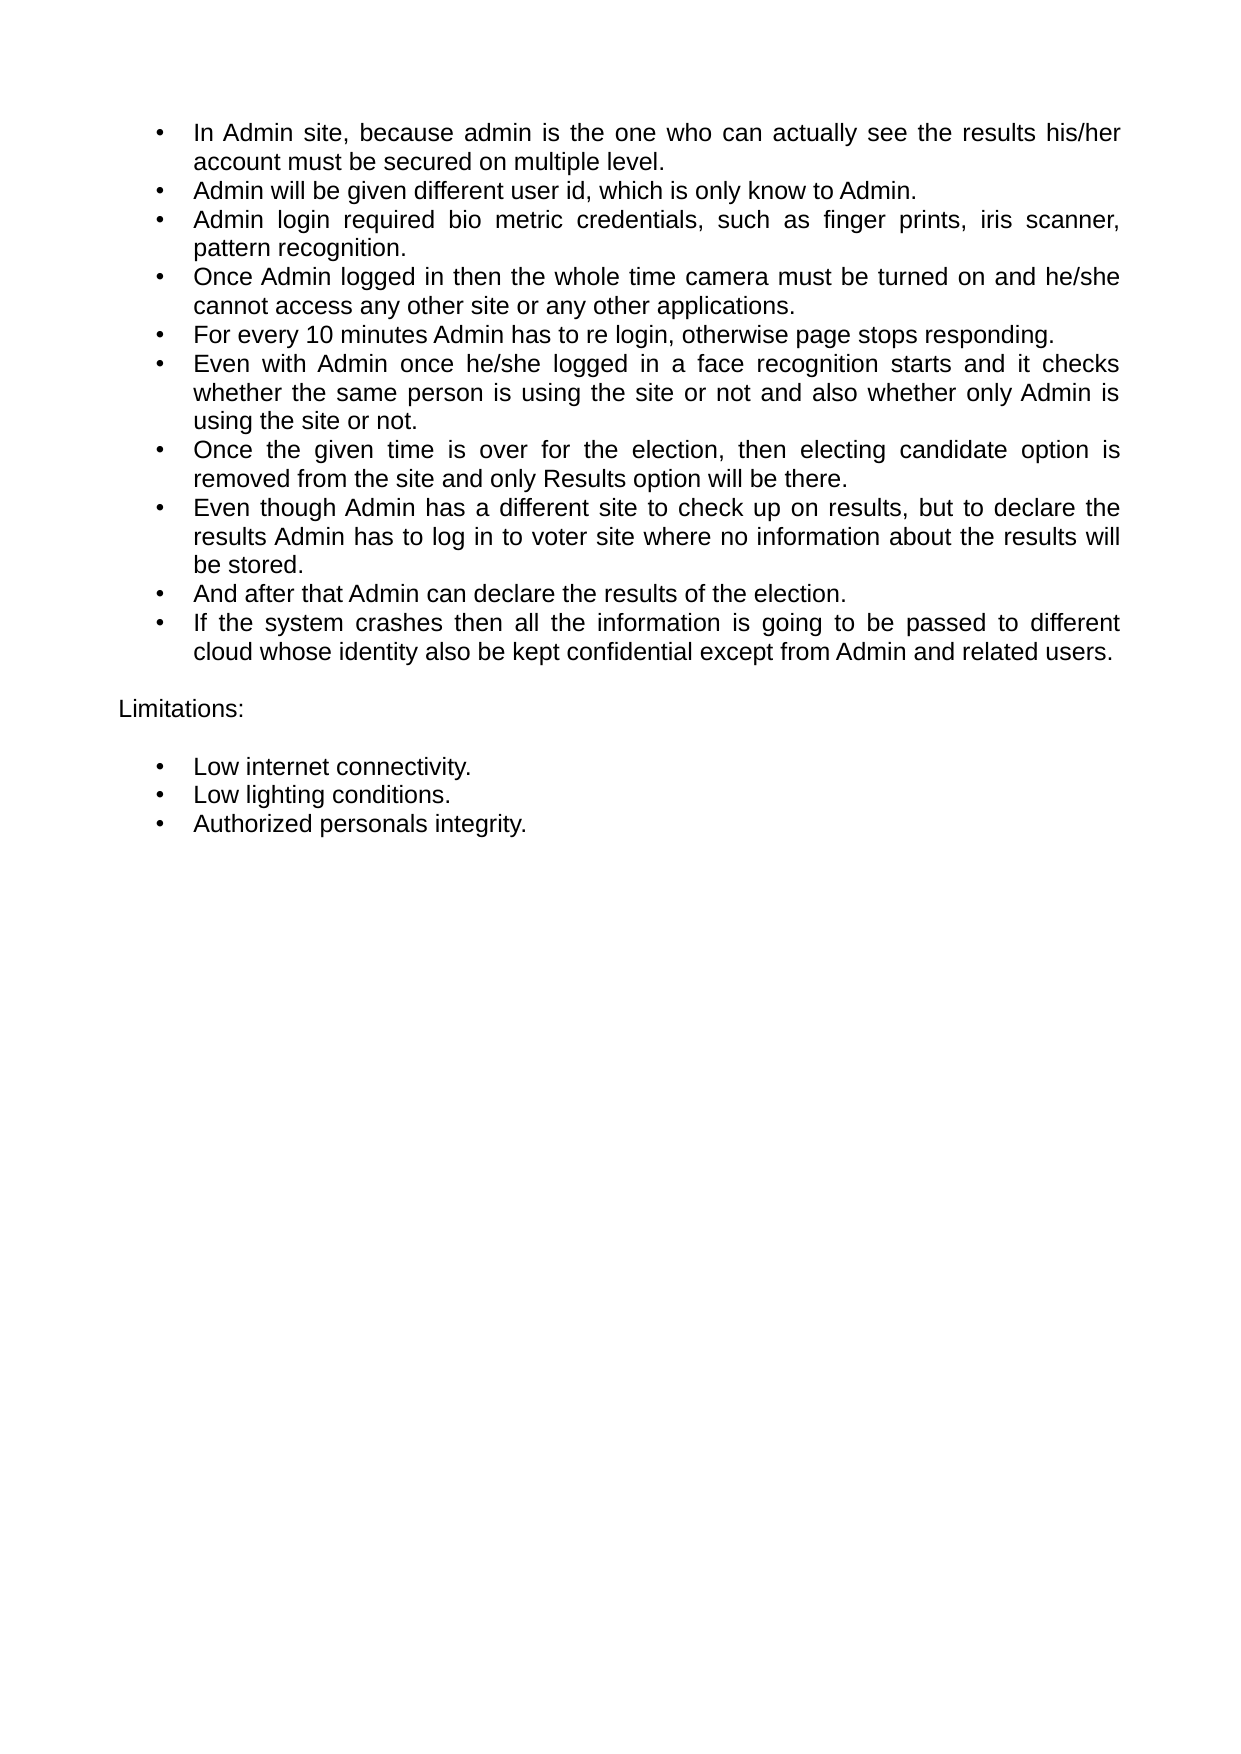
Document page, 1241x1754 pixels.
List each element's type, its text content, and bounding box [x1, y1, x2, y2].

list Even with Admin once he/she logged in a face recognition starts and it checks whether the same person is using the site or not and also whether only Admin is using the site or not. [156, 349, 1122, 435]
text Limitations: [118, 694, 1122, 723]
list Once the given time is over for the election, then electing candidate option is removed from the site and only Results option will be there. [156, 435, 1122, 493]
list Admin will be given different user id, which is only know to Admin. [156, 176, 1122, 204]
list Low internet connectivity. [156, 752, 1122, 781]
list And after that Admin can declare the results of the election. [156, 579, 1122, 608]
list Even though Admin has a different site to check up on results, but to declare the results Admin has to log in to voter site where no information about the results will be stored. [156, 493, 1122, 579]
list Admin login required bio metric credentials, such as finger prints, iris scanner, pattern recognition. [156, 204, 1122, 262]
list Once Admin logged in then the whole time camera must be turned on and he/she cannot access any other site or any other applications. [156, 262, 1122, 320]
list For every 10 minutes Admin has to re login, otherwise page stops responding. [156, 320, 1122, 349]
list Low lighting conditions. [156, 781, 1122, 809]
list In Admin site, because admin is the one who can actually see the results his/her account must be secured on multiple level. [156, 118, 1122, 176]
list If the system crashes then all the information is going to be passed to different cloud whose identity also be kept confidential except from Admin and related users. [156, 608, 1122, 665]
list Authorized personals integrity. [156, 809, 1122, 838]
